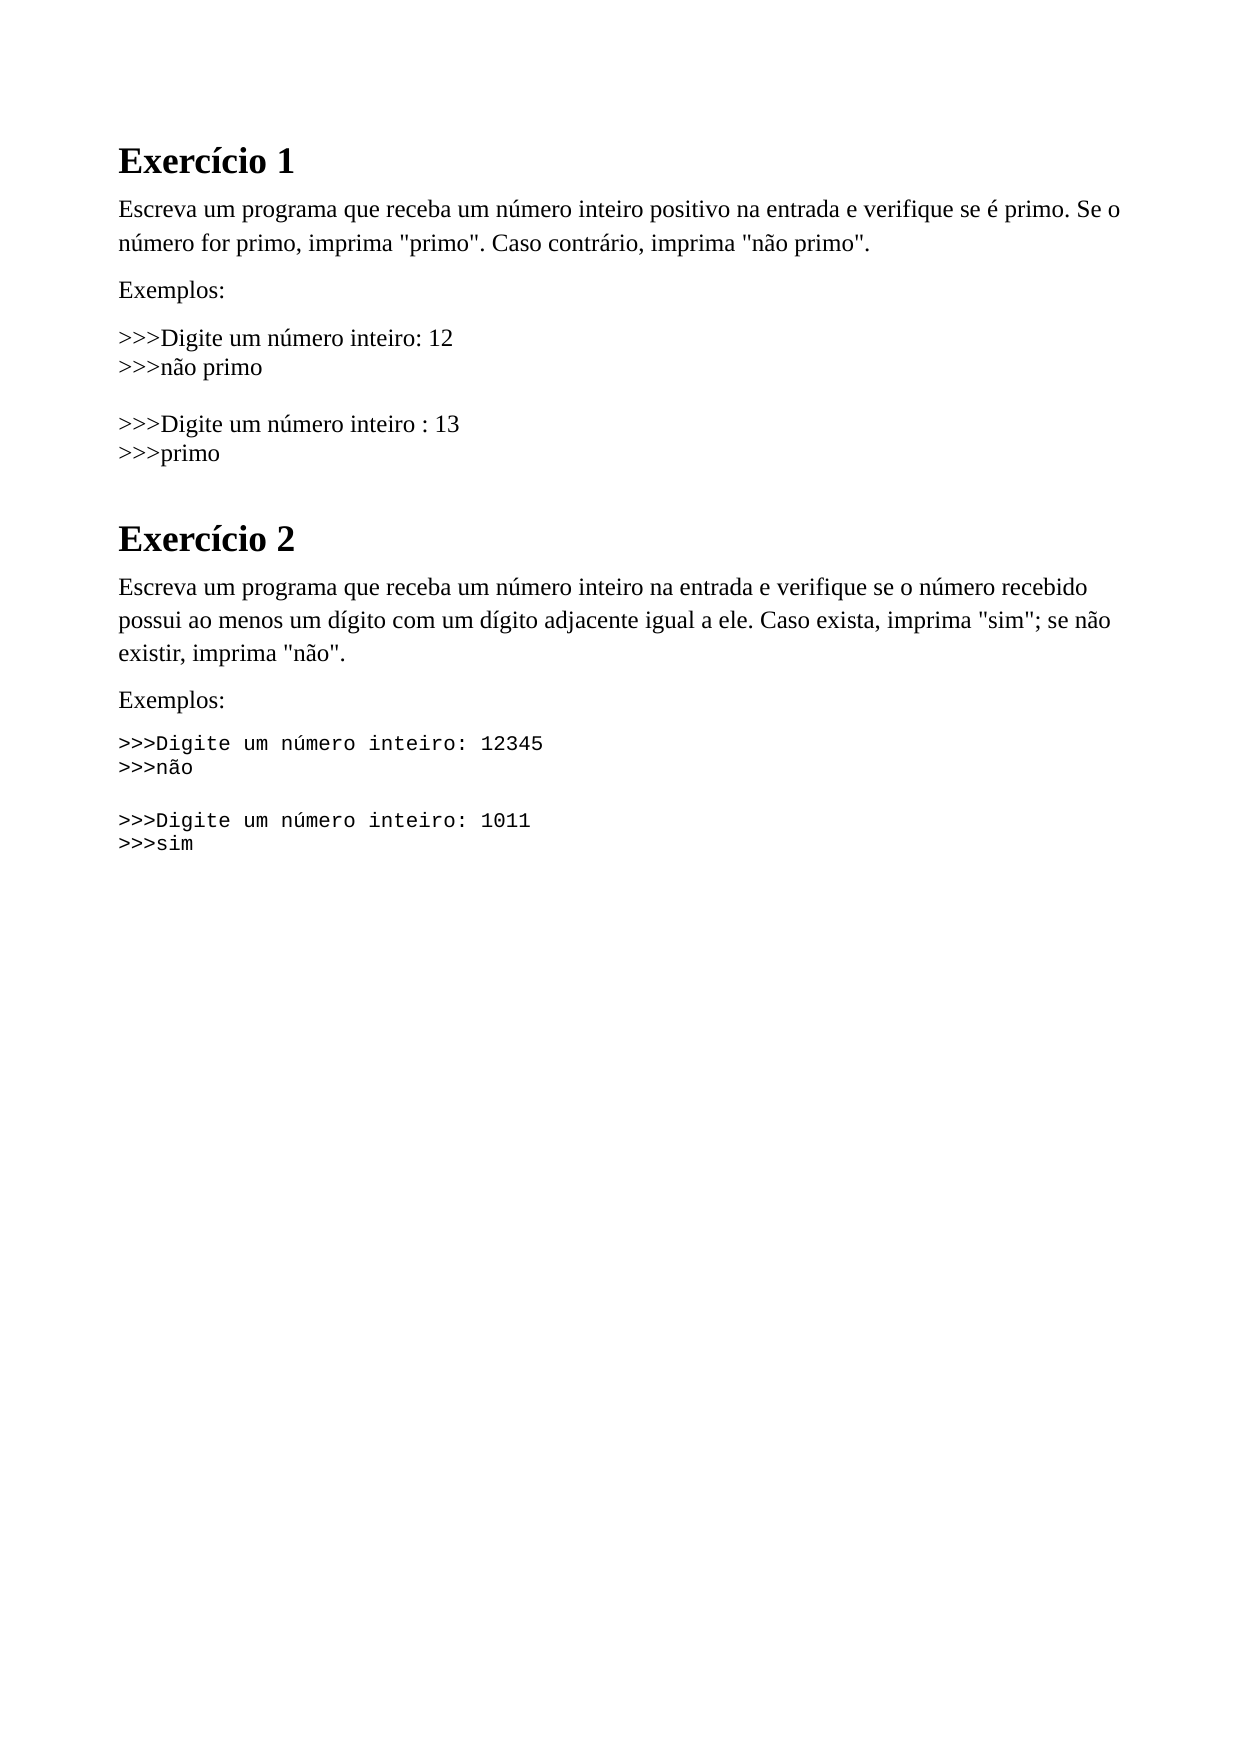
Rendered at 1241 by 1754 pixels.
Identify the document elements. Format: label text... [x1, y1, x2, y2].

text Exemplos: [118, 685, 1122, 714]
text >>>primo [118, 438, 1122, 467]
text Escreva um programa que receba um número inteiro na entrada e verifique se o número recebido possui ao menos um dígito com um dígito adjacente igual a ele. Caso exista, imprima "sim"; se não existir, imprima "não". [118, 572, 1122, 667]
text >>>não [118, 757, 1122, 780]
text >>>não primo [118, 352, 1122, 380]
text >>>sim [118, 833, 1122, 857]
text Exemplos: [118, 275, 1122, 304]
text >>>Digite um número inteiro: 12 [118, 323, 1122, 352]
subtitle Exercício 1 [118, 139, 1122, 182]
text Escreva um programa que receba um número inteiro positivo na entrada e verifique se é primo. Se o número for primo, imprima "primo". Caso contrário, imprima "não primo". [118, 194, 1122, 256]
text >>>Digite um número inteiro: 12345 [118, 733, 1122, 757]
subtitle Exercício 2 [118, 516, 1122, 559]
text >>>Digite um número inteiro: 1011 [118, 810, 1122, 833]
text >>>Digite um número inteiro : 13 [118, 409, 1122, 438]
